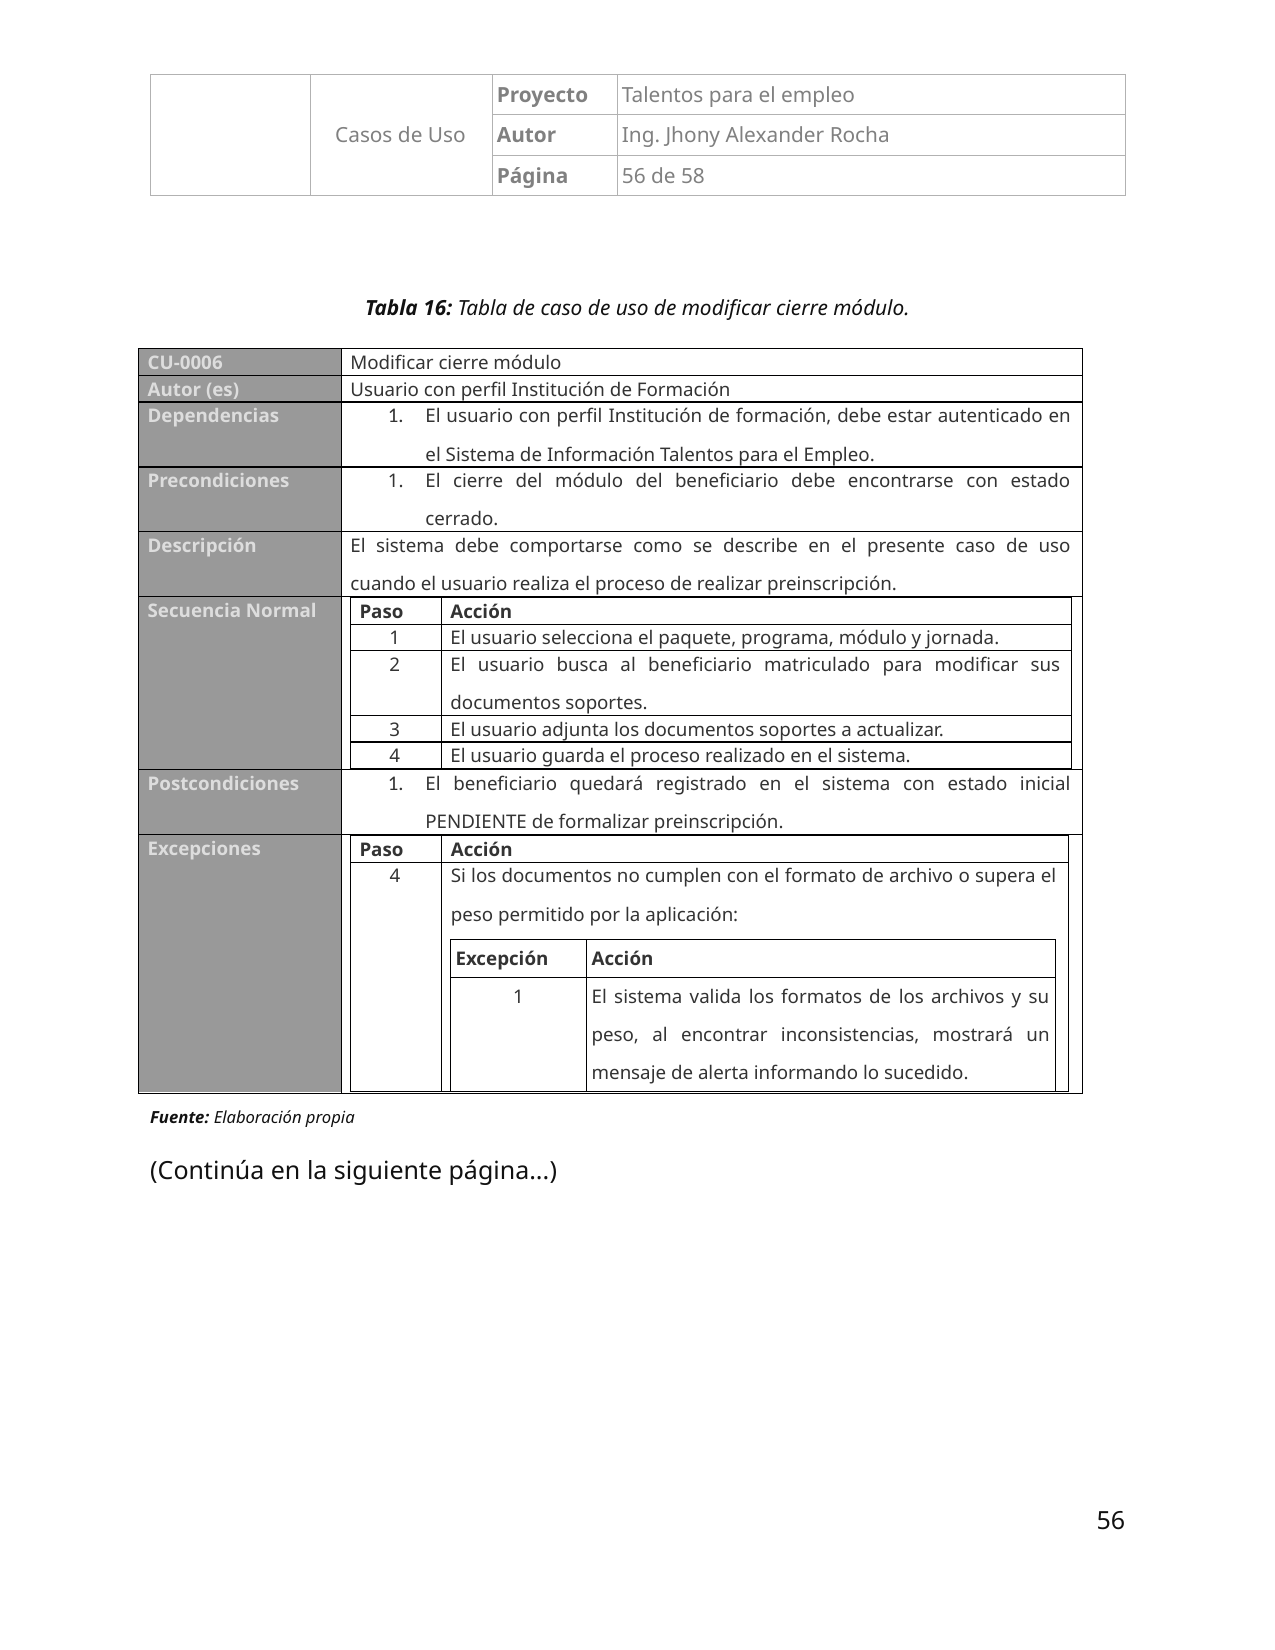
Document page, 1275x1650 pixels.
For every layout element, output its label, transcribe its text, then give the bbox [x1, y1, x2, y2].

table_cell 1 [351, 625, 441, 650]
table_cell El cierre del módulo del beneficiario debe encontrarse con estado cerrado. [342, 468, 1082, 531]
table_cell Descripción [139, 532, 341, 596]
table_cell Si los documentos no cumplen con el formato de archivo o supera el peso permitido por la aplicación: [442, 863, 1068, 1091]
text Fuente: Elaboración propia [150, 1106, 1125, 1129]
table_cell El usuario busca al beneficiario matriculado para modificar sus documentos soportes. [442, 651, 1071, 715]
table_cell [1069, 835, 1082, 1092]
table_cell El usuario adjunta los documentos soportes a actualizar. [442, 716, 1071, 741]
table_header CU-0006 [139, 349, 341, 375]
table_header Excepción [451, 940, 586, 977]
table_cell 4 [351, 863, 441, 1091]
table_cell El sistema debe comportarse como se describe en el presente caso de uso cuando el usuario realiza el proceso de realizar preinscripción. [342, 532, 1082, 596]
table_cell 2 [351, 651, 441, 715]
table_cell Usuario con perfil Institución de Formación [342, 376, 1082, 401]
table_cell 3 [351, 716, 441, 741]
table_cell Dependencias [139, 403, 341, 466]
table_header Acción [442, 836, 1068, 862]
table_cell Precondiciones [139, 468, 341, 531]
table_cell El usuario con perfil Institución de formación, debe estar autenticado en el Sistema de Información Talentos para el Empleo. [342, 403, 1082, 466]
table_header Paso [351, 598, 441, 623]
table_header Paso [351, 836, 441, 862]
table_header Acción [587, 940, 1055, 977]
table_header Modificar cierre módulo [342, 349, 1082, 375]
table_cell 4 [351, 743, 441, 768]
table_cell [342, 835, 350, 1092]
table_cell El beneficiario quedará registrado en el sistema con estado inicial PENDIENTE de formalizar preinscripción. [342, 770, 1082, 834]
table_cell El usuario guarda el proceso realizado en el sistema. [442, 743, 1071, 768]
table_cell Secuencia Normal [139, 597, 341, 769]
table_cell El sistema valida los formatos de los archivos y su peso, al encontrar inconsistencias, mostrará un mensaje de alerta informando lo sucedido. [587, 978, 1055, 1091]
table_cell El usuario selecciona el paquete, programa, módulo y jornada. [442, 625, 1071, 650]
table_cell 1 [451, 978, 586, 1091]
table_cell [1072, 597, 1082, 769]
table_cell Postcondiciones [139, 770, 341, 834]
table_header Acción [442, 598, 1071, 623]
text Tabla 16: Tabla de caso de uso de modificar cierre módulo. [150, 293, 1125, 322]
table_cell Autor (es) [139, 376, 341, 401]
text (Continúa en la siguiente página...) [150, 1152, 1125, 1187]
table_cell [342, 597, 350, 769]
table_cell Excepciones [139, 835, 341, 1092]
